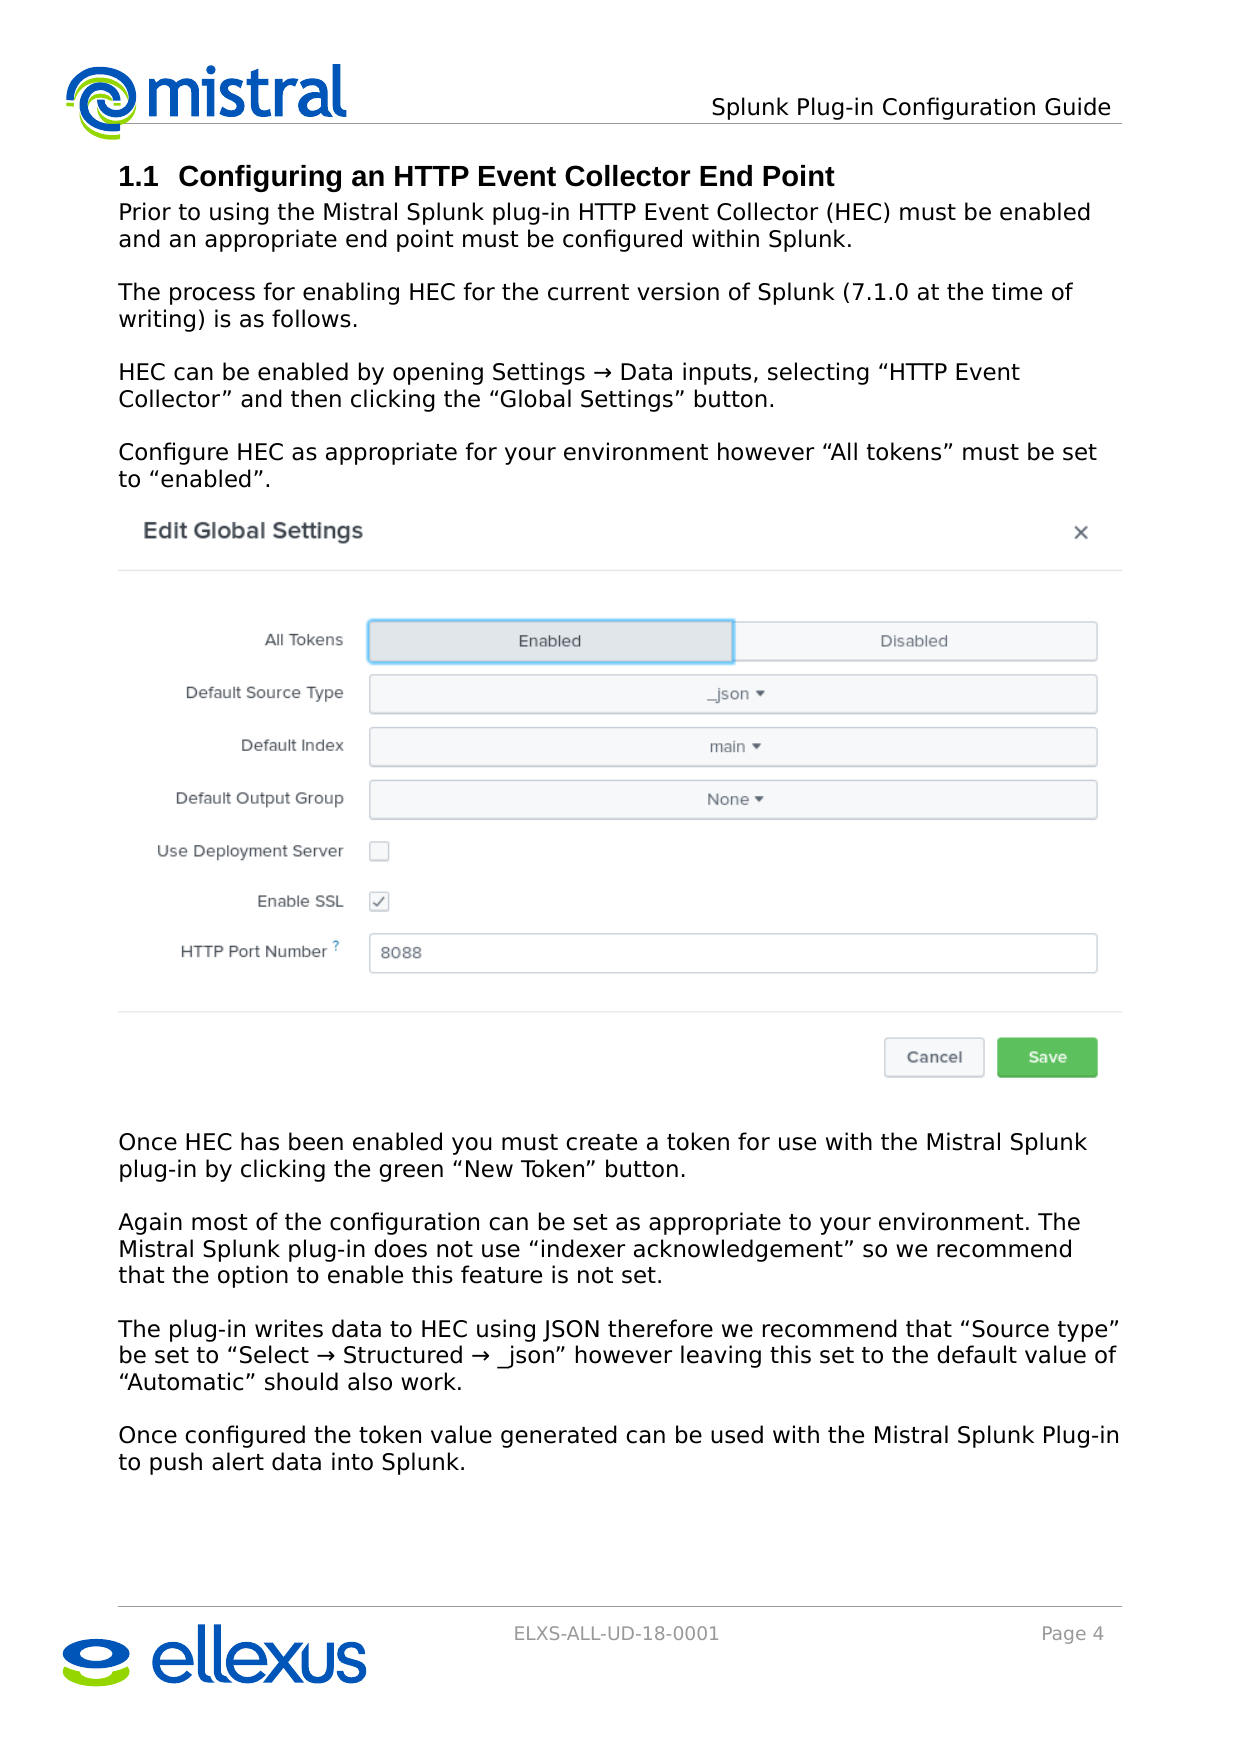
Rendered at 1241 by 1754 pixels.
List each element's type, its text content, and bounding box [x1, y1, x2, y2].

text Once configured the token value generated can be used with the Mistral Splunk Plug-in to push alert data into Splunk. [118, 1423, 1122, 1476]
text Prior to using the Mistral Splunk plug-in HTTP Event Collector (HEC) must be enabled and an appropriate end point must be configured within Splunk. [118, 199, 1122, 253]
picture [118, 492, 1123, 1103]
text The process for enabling HEC for the current version of Splunk (7.1.0 at the time of writing) is as follows. [118, 279, 1122, 333]
text The plug-in writes data to HEC using JSON therefore we recommend that “Source type” be set to “Select → Structured → _json” however leaving this set to the default value of “Automatic” should also work. [118, 1316, 1122, 1396]
subtitle Configuring an HTTP Event Collector End Point [118, 159, 1122, 193]
text Configure HEC as appropriate for your environment however “All tokens” must be set to “enabled”. [118, 439, 1122, 492]
text HEC can be enabled by opening Settings → Data inputs, selecting “HTTP Event Collector” and then clicking the “Global Settings” button. [118, 359, 1122, 413]
text Again most of the configuration can be set as appropriate to your environment. The Mistral Splunk plug-in does not use “indexer acknowledgement” so we recommend that the option to enable this feature is not set. [118, 1209, 1122, 1289]
text Once HEC has been enabled you must create a token for use with the Mistral Splunk plug-in by clicking the green “New Token” button. [118, 1129, 1122, 1183]
